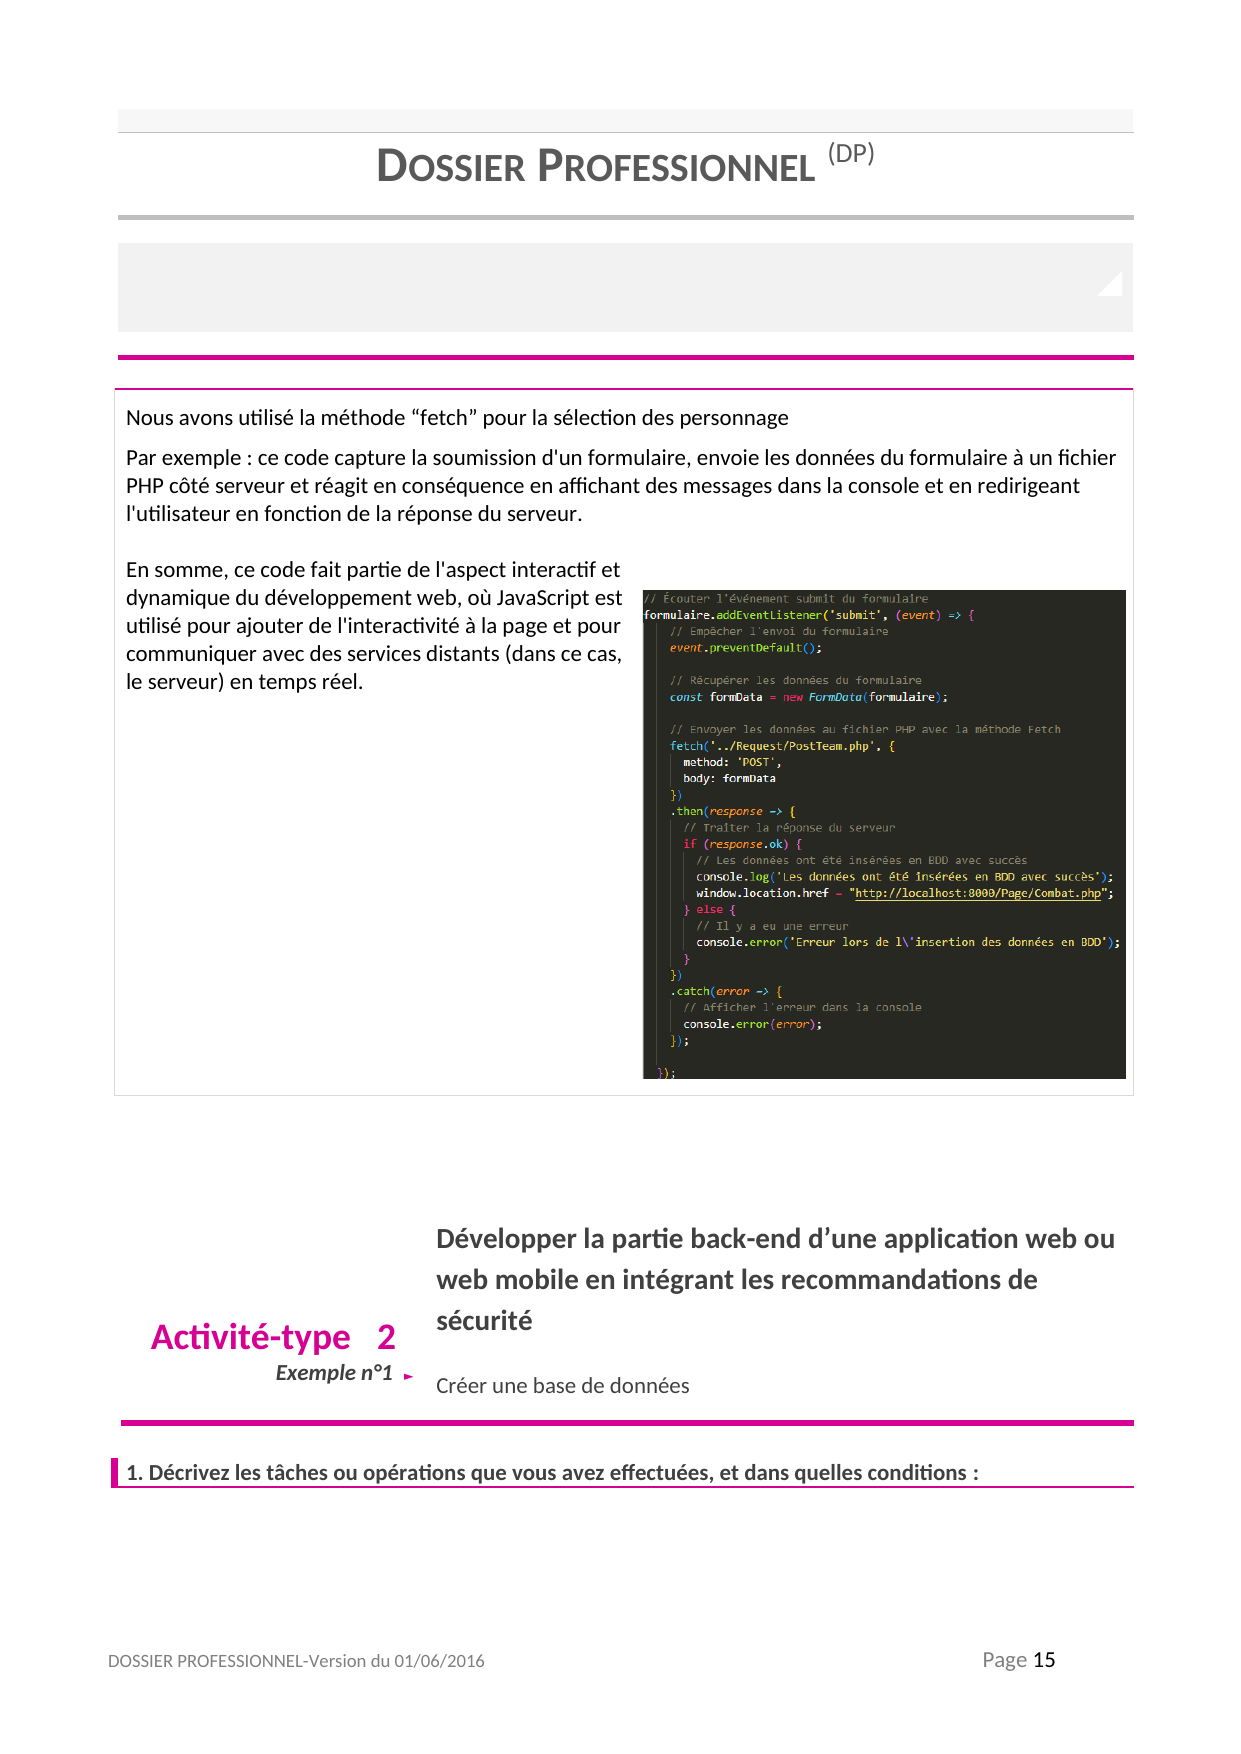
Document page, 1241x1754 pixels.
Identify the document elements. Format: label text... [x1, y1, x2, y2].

table_header [115, 1149, 366, 1220]
table_cell Exemple n°1 ► [115, 1359, 425, 1420]
table_cell Développer la partie back-end d’une application web ou web mobile en intégrant les recommandations de sécurité [425, 1220, 1133, 1358]
table_cell [425, 1426, 1133, 1458]
table_cell Activité-type [115, 1220, 366, 1358]
table_header [425, 1149, 1133, 1220]
table_cell Nous avons utilisé la méthode “fetch” pour la sélection des personnage Par exemple : ce code capture la soumission d'un formulaire, envoie les données du formulaire à un fichier PHP côté serveur et réagit en conséquence en affichant des messages dans la console et en redirigeant l'utilisateur en fonction de la réponse du serveur. En somme, ce code fait partie de l'aspect interactif et dynamique du développement web, où JavaScript est utilisé pour ajouter de l'interactivité à la page et pour communiquer avec des services distants (dans ce cas, le serveur) en temps réel. [115, 390, 1133, 1095]
table_header [366, 1149, 425, 1220]
table_cell [115, 1420, 425, 1458]
table_cell Créer une base de données [425, 1359, 1133, 1420]
picture [642, 590, 1126, 1079]
table_cell 1. Décrivez les tâches ou opérations que vous avez effectuées, et dans quelles conditions : [118, 1458, 1133, 1486]
table_cell 2 [366, 1220, 425, 1358]
